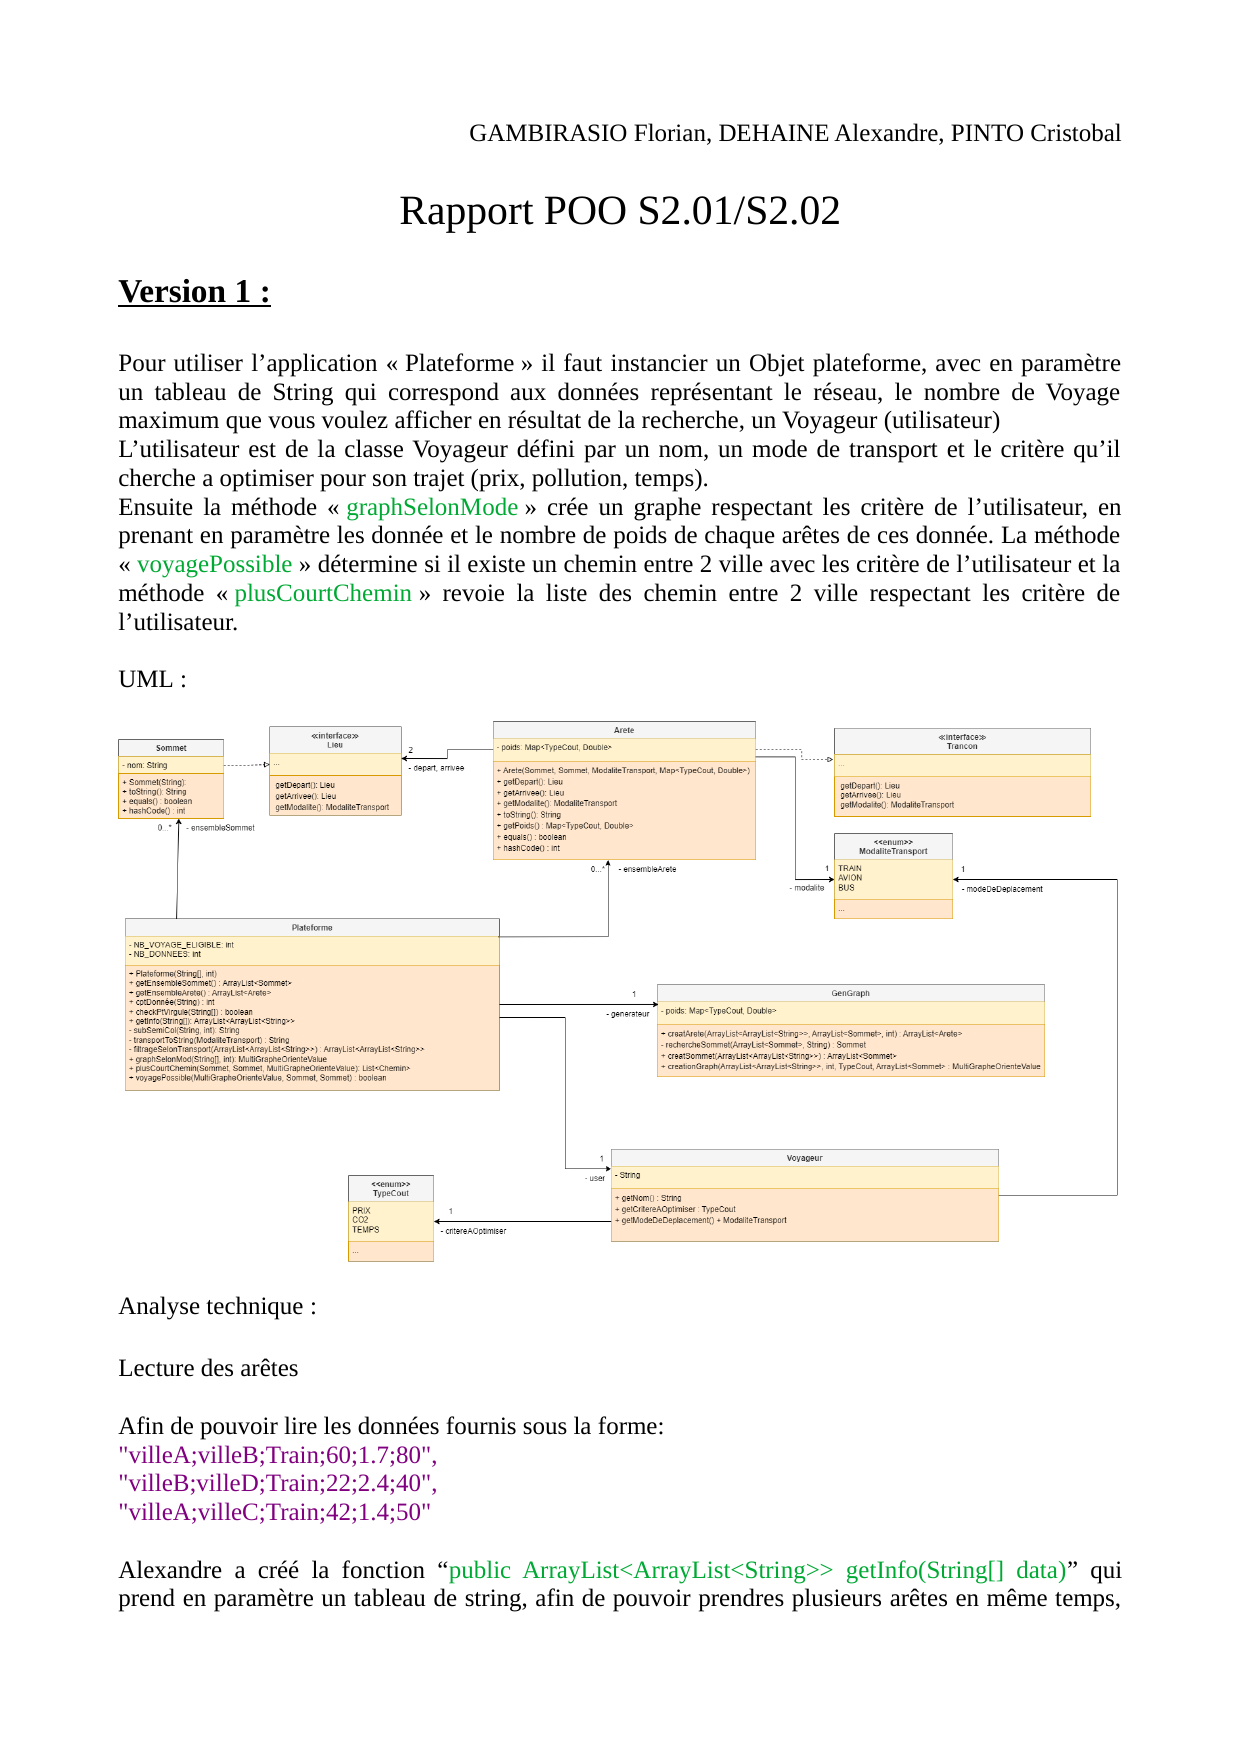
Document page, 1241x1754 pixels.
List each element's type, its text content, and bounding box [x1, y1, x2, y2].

text Analyse technique : [118, 1291, 1122, 1320]
text "villeB;villeD;Train;22;2.4;40", [118, 1468, 1122, 1497]
text Afin de pouvoir lire les données fournis sous la forme: [118, 1411, 1122, 1440]
text Version 1 : [118, 271, 1122, 310]
text L’utilisateur est de la classe Voyageur défini par un nom, un mode de transport et le critère qu’il cherche a optimiser pour son trajet (prix, pollution, temps). [118, 434, 1122, 492]
text Ensuite la méthode « graphSelonMode » crée un graphe respectant les critère de l’utilisateur, en prenant en paramètre les donnée et le nombre de poids de chaque arêtes de ces donnée. La méthode « voyagePossible » détermine si il existe un chemin entre 2 ville avec les critère de l’utilisateur et la méthode « plusCourtChemin » revoie la liste des chemin entre 2 ville respectant les critère de l’utilisateur. [118, 492, 1122, 636]
text Rapport POO S2.01/S2.02 [118, 185, 1122, 233]
text UML : [118, 664, 1122, 693]
text "villeA;villeC;Train;42;1.4;50" [118, 1497, 1122, 1526]
text GAMBIRASIO Florian, DEHAINE Alexandre, PINTO Cristobal [118, 118, 1122, 147]
picture [118, 721, 1123, 1263]
text Alexandre a créé la fonction “public ArrayList<ArrayList<String>> getInfo(String[] data)” qui prend en paramètre un tableau de string, afin de pouvoir prendres plusieurs arêtes en même temps, [118, 1555, 1122, 1612]
text Pour utiliser l’application « Plateforme » il faut instancier un Objet plateforme, avec en paramètre un tableau de String qui correspond aux données représentant le réseau, le nombre de Voyage maximum que vous voulez afficher en résultat de la recherche, un Voyageur (utilisateur) [118, 348, 1122, 434]
text "villeA;villeB;Train;60;1.7;80", [118, 1440, 1122, 1468]
text Lecture des arêtes [118, 1353, 1122, 1382]
